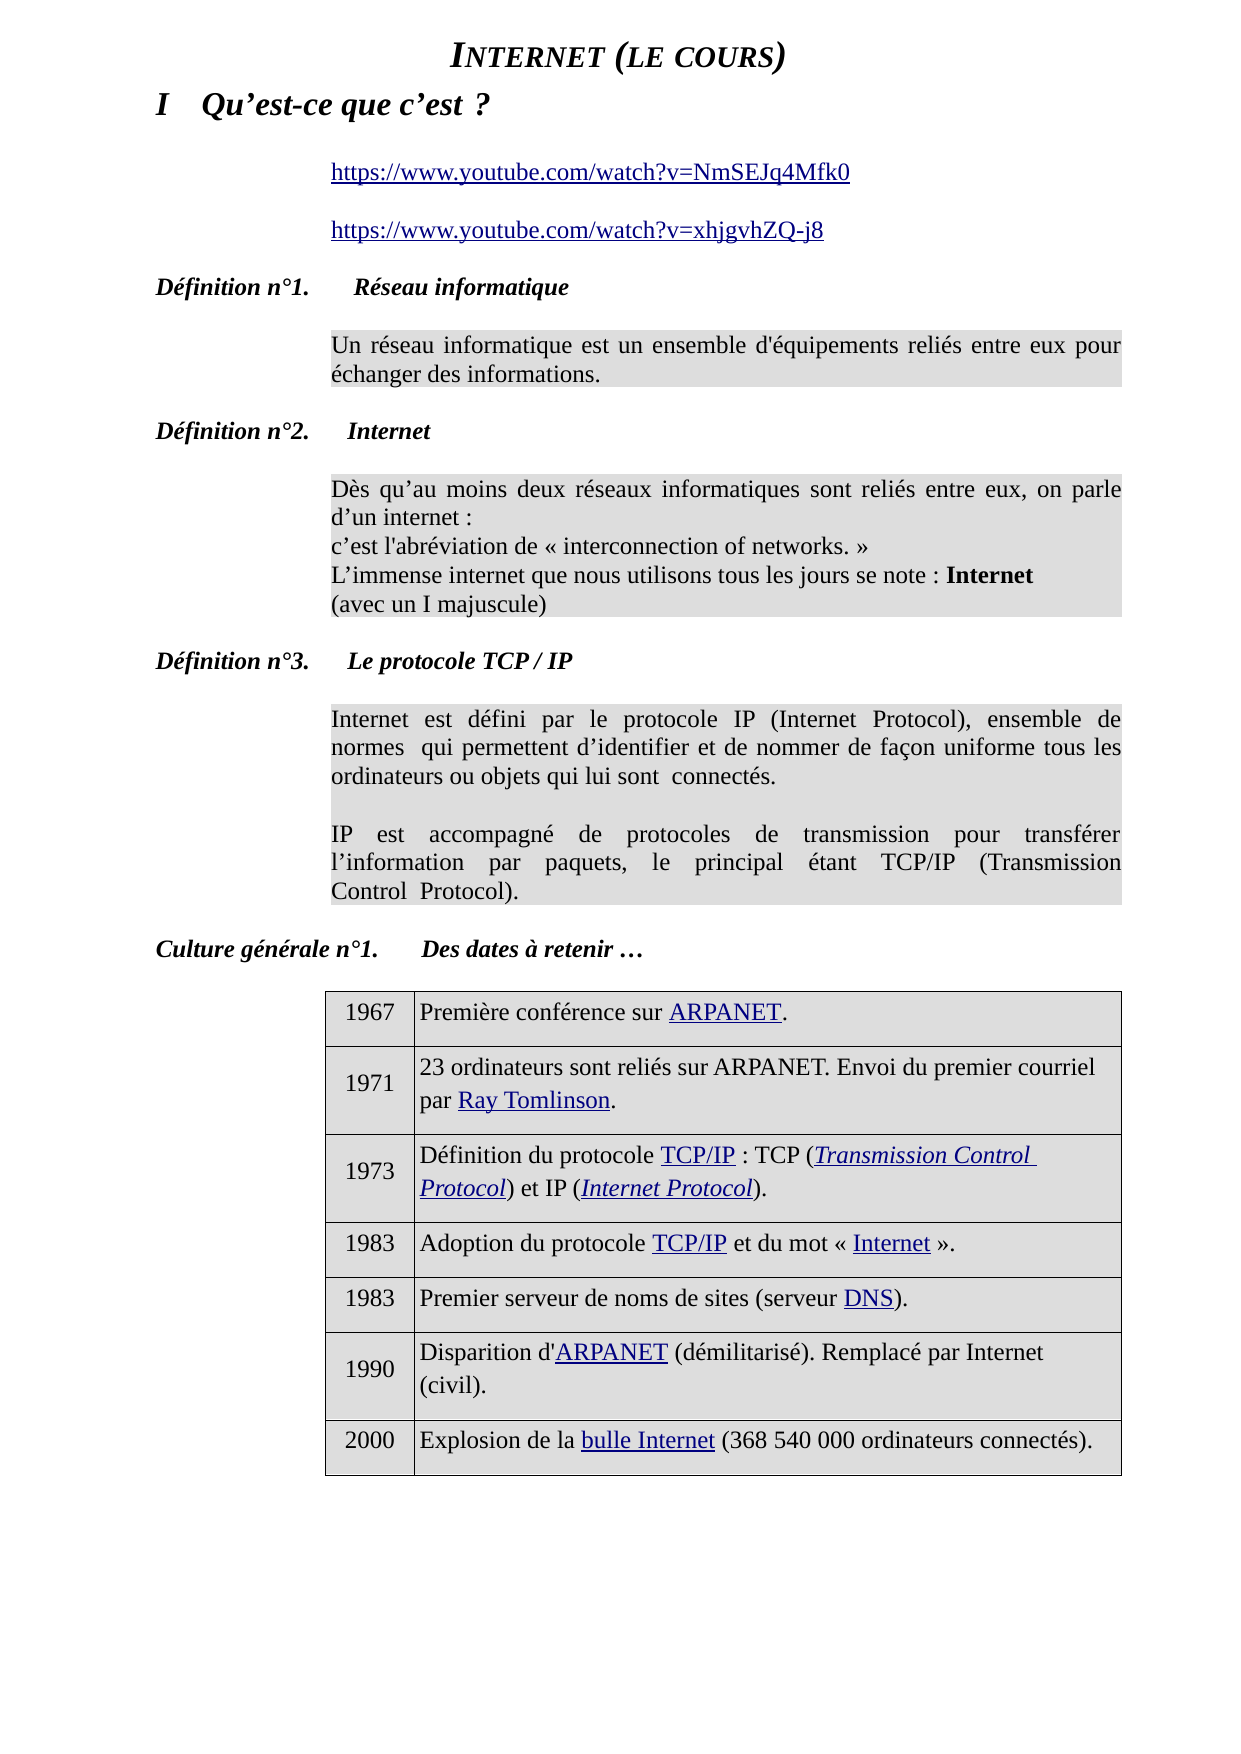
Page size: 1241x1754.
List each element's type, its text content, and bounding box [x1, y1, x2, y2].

table_cell 2000 [326, 1421, 414, 1474]
text Internet (le cours) [118, 29, 1122, 78]
text c’est l'abréviation de « interconnection of networks. » [331, 531, 1122, 560]
table_cell 23 ordinateurs sont reliés sur ARPANET. Envoi du premier courriel par Ray Tomlinson. [415, 1047, 1121, 1134]
text https://www.youtube.com/watch?v=NmSEJq4Mfk0 [331, 157, 1122, 186]
text Dès qu’au moins deux réseaux informatiques sont reliés entre eux, on parle d’un internet : [331, 474, 1122, 531]
table_cell Adoption du protocole TCP/IP et du mot « Internet ». [415, 1223, 1121, 1277]
subtitle Réseau informatique [155, 272, 1122, 301]
table_cell Explosion de la bulle Internet (368 540 000 ordinateurs connectés). [415, 1421, 1121, 1474]
text IP est accompagné de protocoles de transmission pour transférer l’information par paquets, le principal étant TCP/IP (Transmission Control Protocol). [331, 819, 1122, 905]
text Un réseau informatique est un ensemble d'équipements reliés entre eux pour échanger des informations. [331, 330, 1122, 387]
table_header 1967 [326, 992, 414, 1046]
table_cell 1990 [326, 1333, 414, 1419]
table_cell 1983 [326, 1223, 414, 1277]
text L’immense internet que nous utilisons tous les jours se note : Internet [331, 560, 1122, 589]
table_cell Premier serveur de noms de sites (serveur DNS). [415, 1278, 1121, 1332]
text https://www.youtube.com/watch?v=xhjgvhZQ-j8 [331, 215, 1122, 244]
table_cell 1971 [326, 1047, 414, 1134]
table_cell Disparition d'ARPANET (démilitarisé). Remplacé par Internet (civil). [415, 1333, 1121, 1419]
table_cell Définition du protocole TCP/IP : TCP (Transmission Control Protocol) et IP (Internet Protocol). [415, 1135, 1121, 1222]
text (avec un I majuscule) [331, 589, 1122, 617]
subtitle Internet [155, 416, 1122, 445]
table_cell 1983 [326, 1278, 414, 1332]
subtitle Qu’est-ce que c’est ? [156, 84, 1122, 123]
subtitle Des dates à retenir … [156, 934, 1122, 962]
text Internet est défini par le protocole IP (Internet Protocol), ensemble de normes qui permettent d’identifier et de nommer de façon uniforme tous les ordinateurs ou objets qui lui sont connectés. [331, 704, 1122, 790]
subtitle Le protocole TCP / IP [155, 646, 1122, 675]
table_cell 1973 [326, 1135, 414, 1222]
table_header Première conférence sur ARPANET. [415, 992, 1121, 1046]
